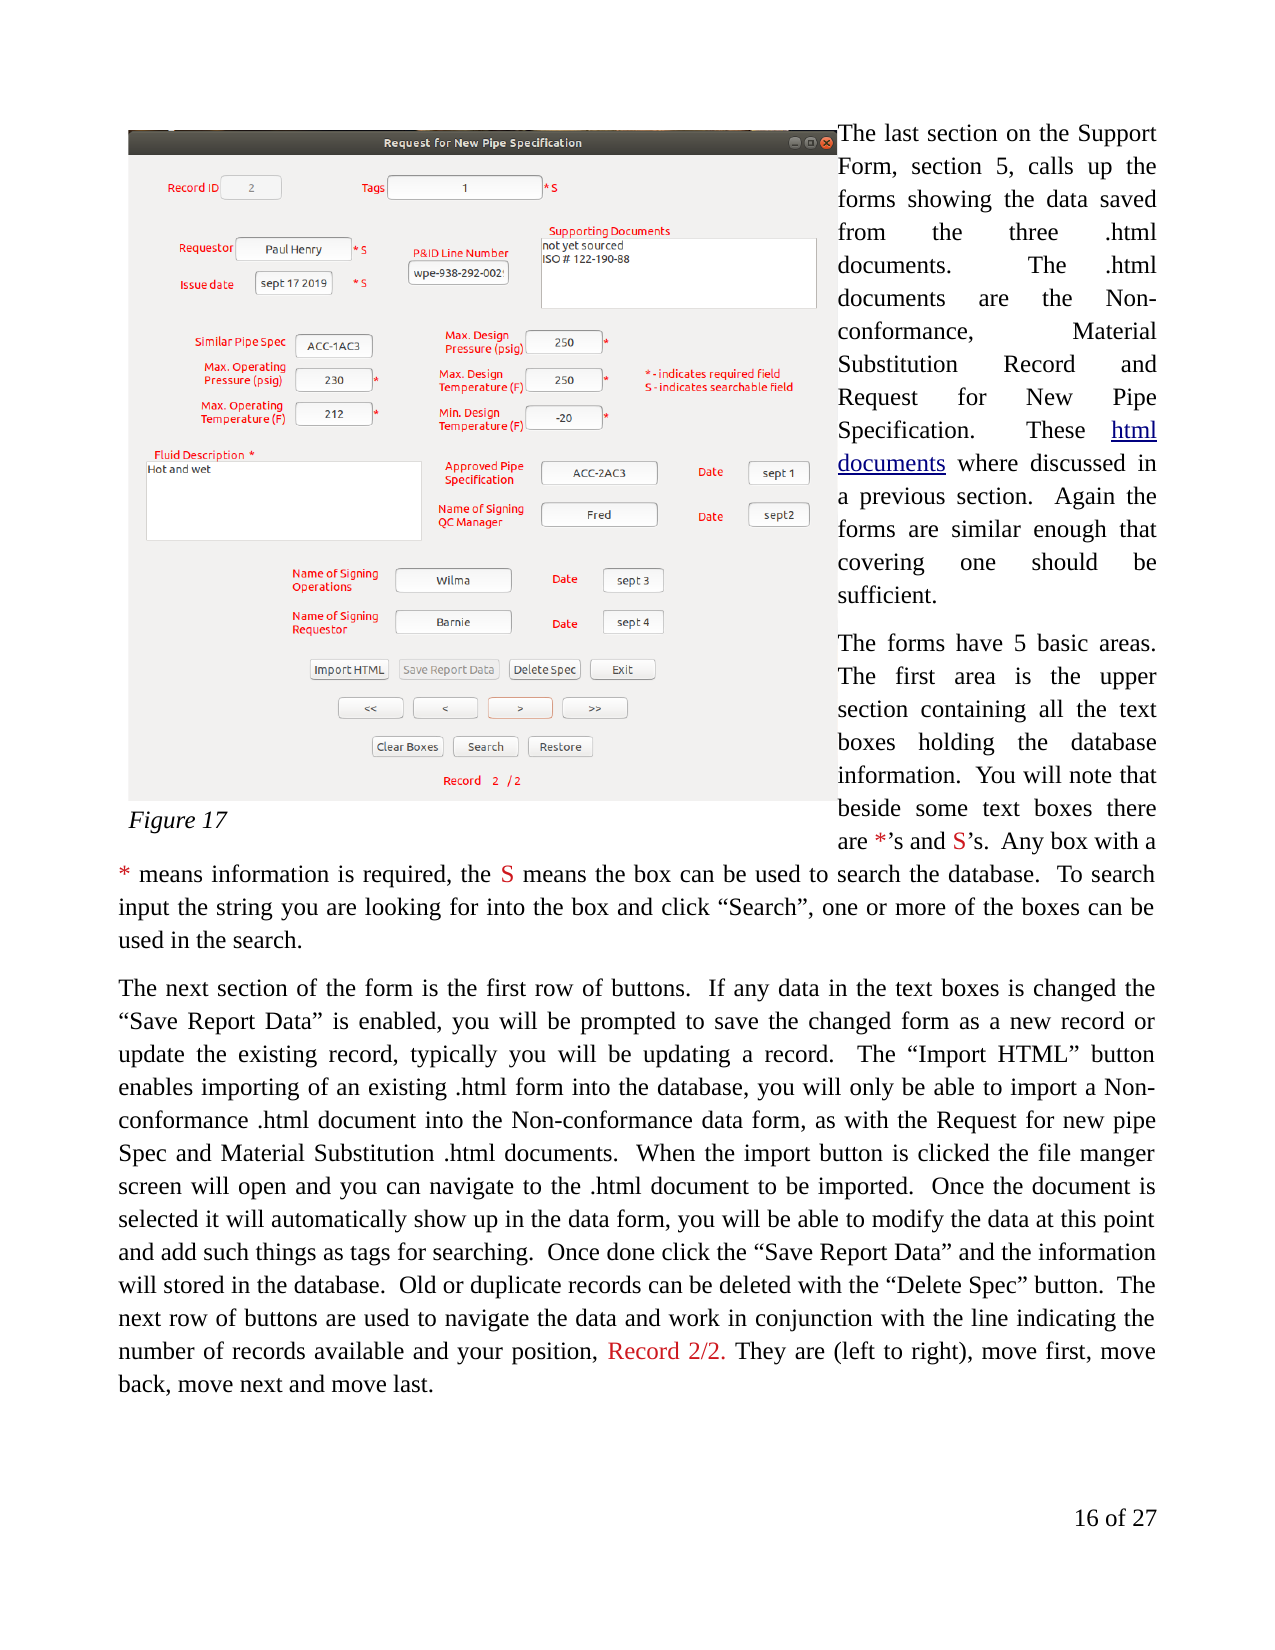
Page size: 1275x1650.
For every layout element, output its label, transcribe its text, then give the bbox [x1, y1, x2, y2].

text The forms have 5 basic areas. The first area is the upper section containing all the text boxes holding the database information. You will note that beside some text boxes there are *’s and S’s. Any box with a * means information is required, the S means the box can be used to search the database. To search input the string you are looking for into the box and click “Search”, one or more of the boxes can be used in the search. [118, 628, 1157, 954]
text Figure 17 [128, 801, 837, 834]
text [128, 834, 837, 853]
text The next section of the form is the first row of buttons. If any data in the text boxes is changed the “Save Report Data” is enabled, you will be prompted to save the changed form as a new record or update the existing record, typically you will be updating a record. The “Import HTML” button enables importing of an existing .html form into the database, you will only be able to import a Non-conformance .html document into the Non-conformance data form, as with the Request for new pipe Spec and Material Substitution .html documents. When the import button is clicked the file manger screen will open and you can navigate to the .html document to be imported. Once the document is selected it will automatically show up in the data form, you will be able to modify the data at this point and add such things as tags for searching. Once done click the “Save Report Data” and the information will stored in the database. Old or duplicate records can be deleted with the “Delete Spec” button. The next row of buttons are used to navigate the data and work in conjunction with the line indicating the number of records available and your position, Record 2/2. They are (left to right), move first, move back, move next and move last. [118, 973, 1157, 1398]
text The last section on the Support Form, section 5, calls up the forms showing the data saved from the three .html documents. The .html documents are the Non-conformance, Material Substitution Record and Request for New Pipe Specification. These html documents where discussed in a previous section. Again the forms are similar enough that covering one should be sufficient. [118, 118, 1157, 609]
picture [128, 130, 838, 801]
